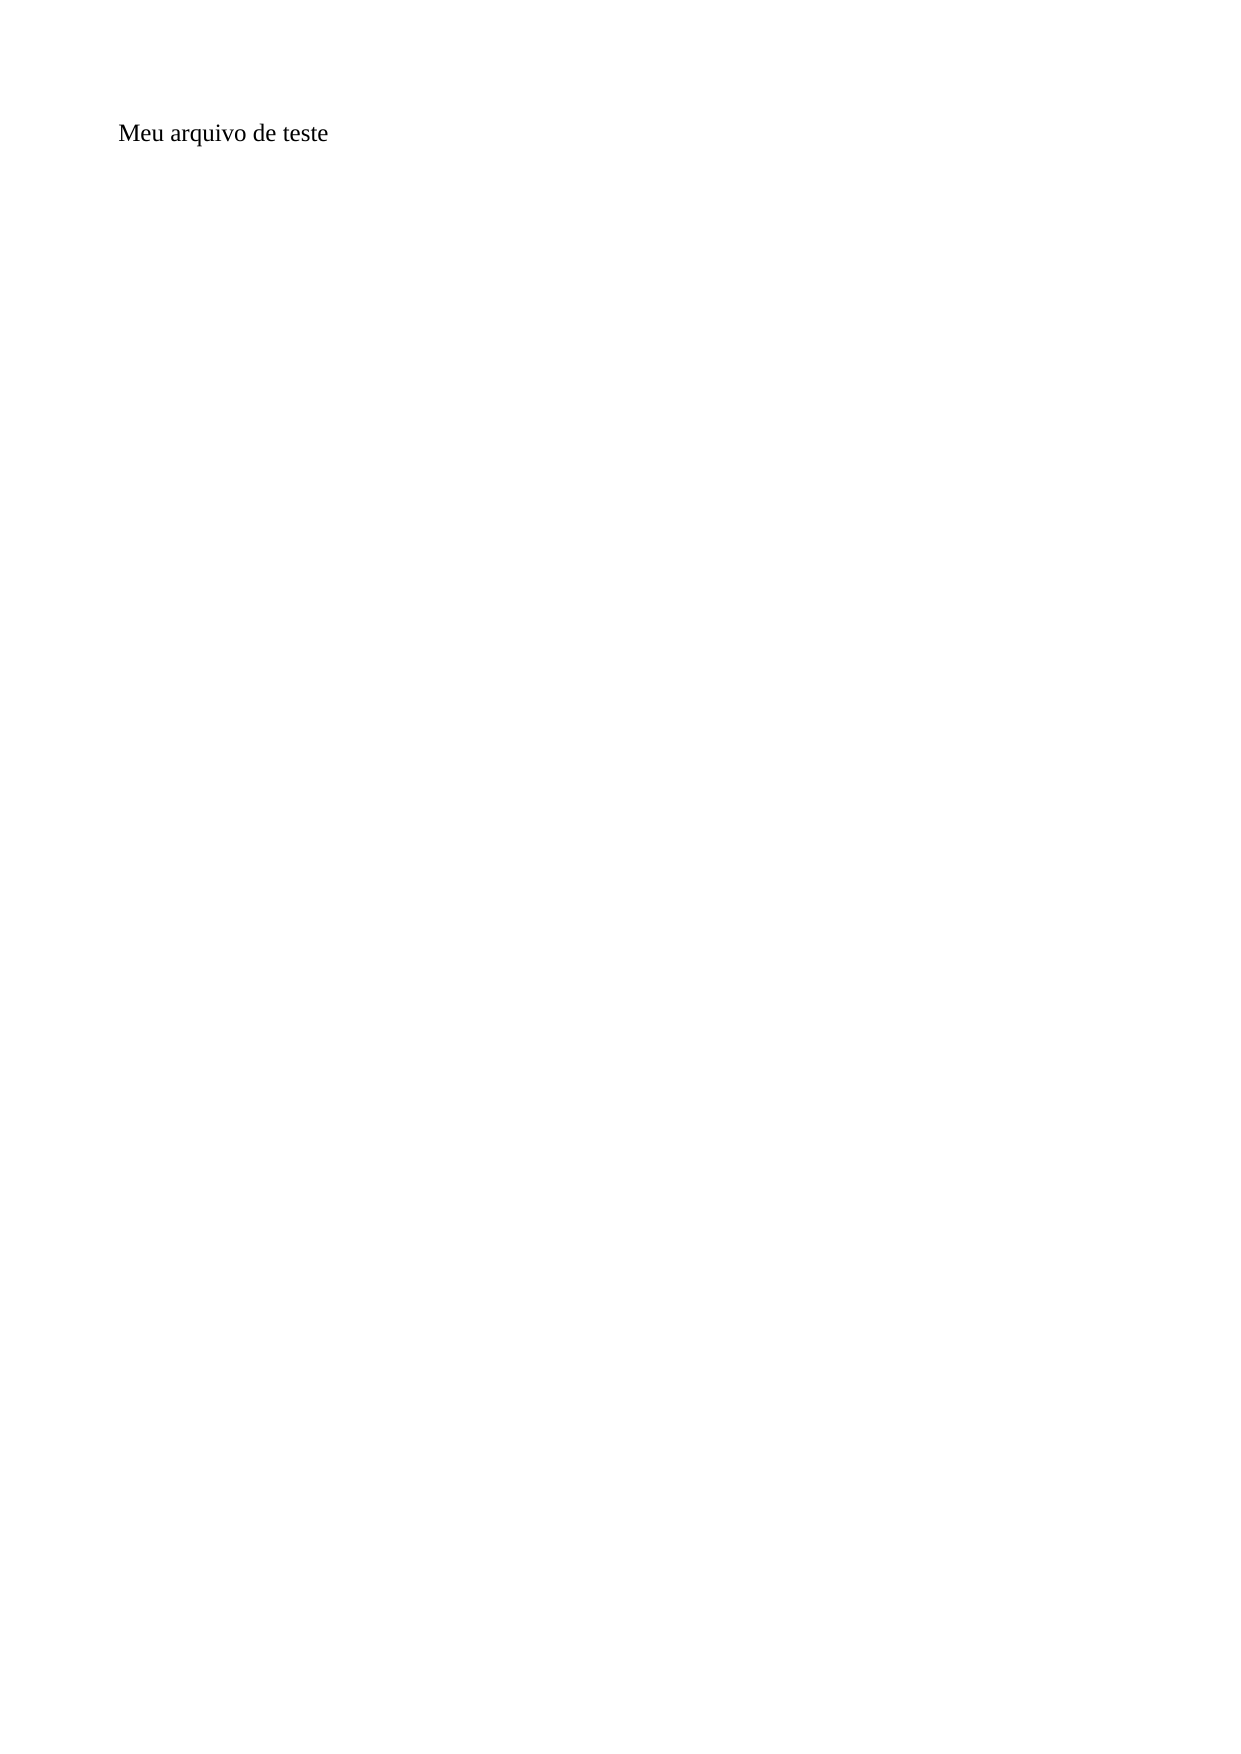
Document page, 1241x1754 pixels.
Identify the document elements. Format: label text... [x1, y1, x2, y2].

text Meu arquivo de teste [118, 118, 1122, 147]
